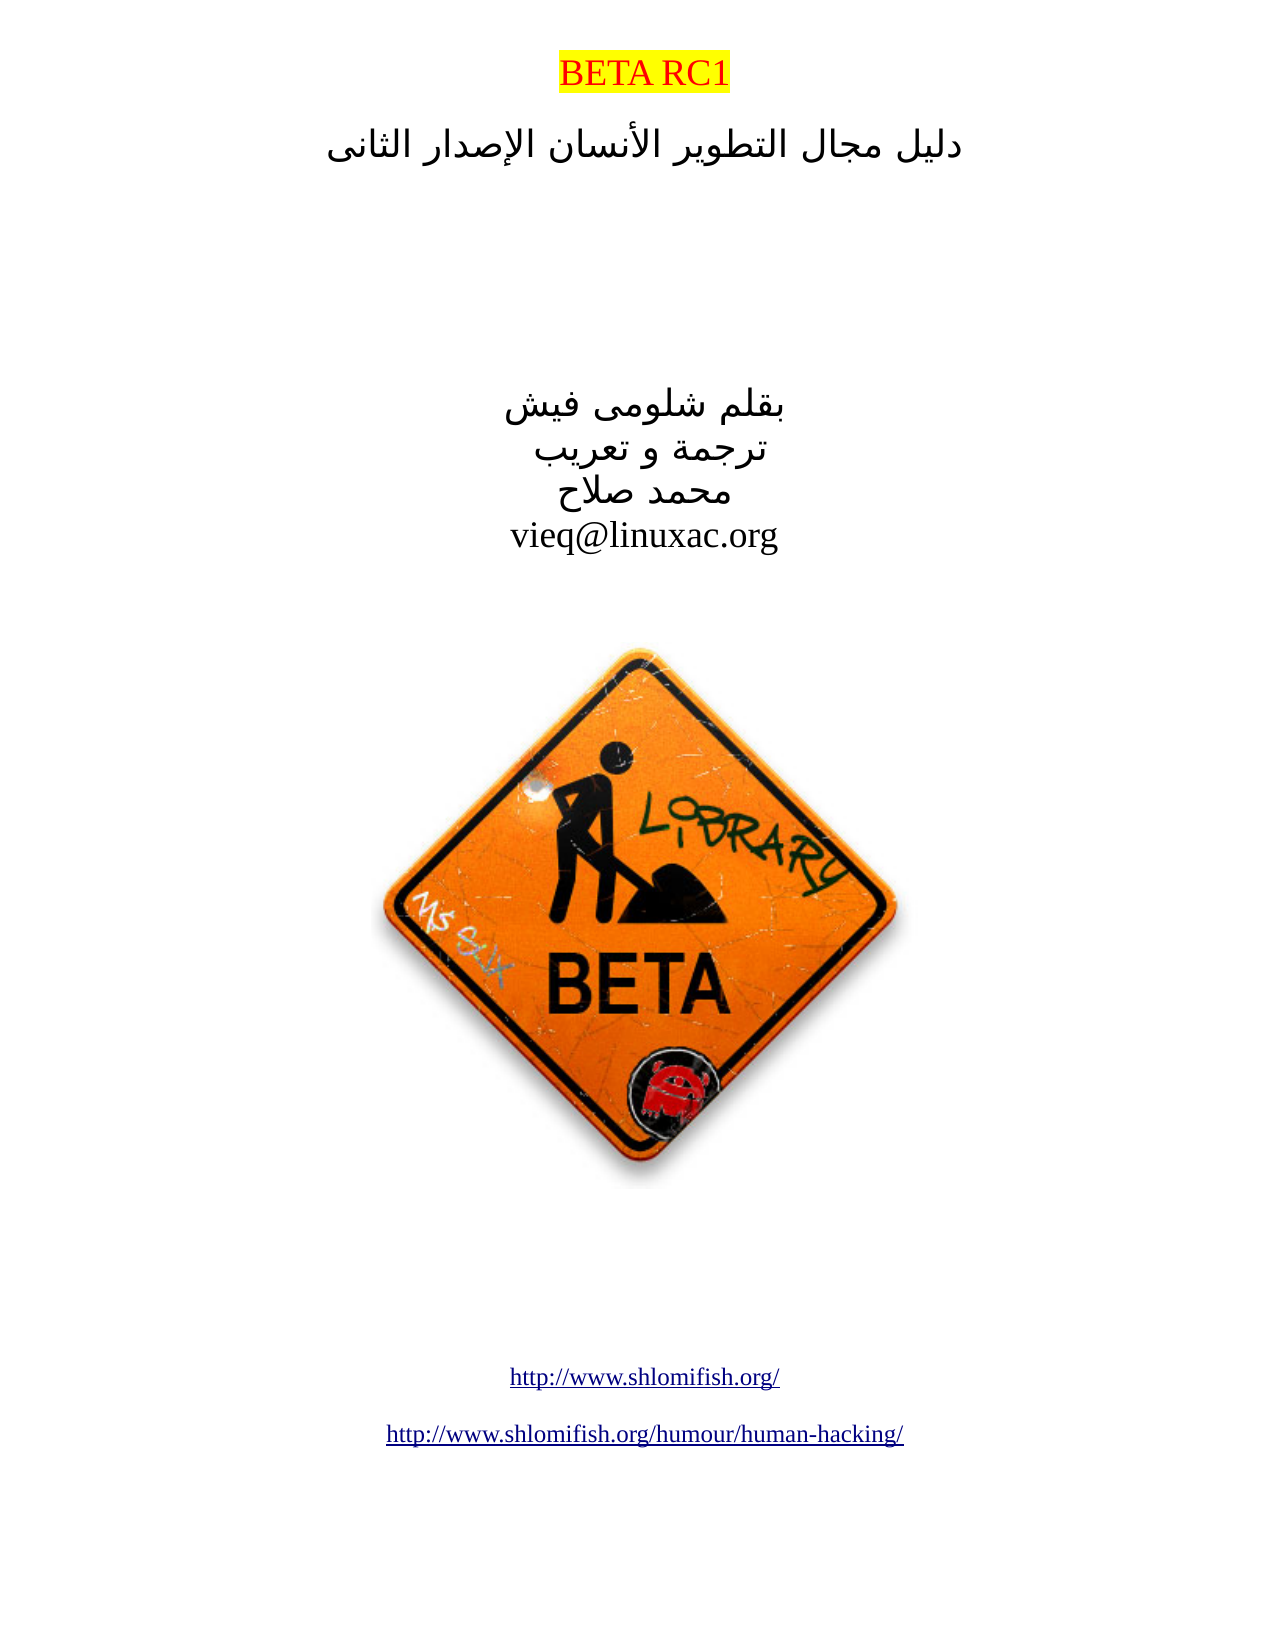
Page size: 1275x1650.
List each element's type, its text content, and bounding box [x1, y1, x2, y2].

picture [371, 642, 918, 1189]
text دليل مجال التطوير الأنسان الإصدار الثانى [92, 123, 1197, 166]
text محمد صلاح [92, 469, 1197, 513]
text بقلم شلومى فيش [92, 382, 1197, 426]
text vieq@linuxac.org [92, 513, 1197, 556]
text http://www.shlomifish.org/humour/human-hacking/ [92, 1419, 1197, 1448]
text http://www.shlomifish.org/ [92, 1362, 1197, 1390]
text ترجمة و تعريب [92, 426, 1197, 469]
